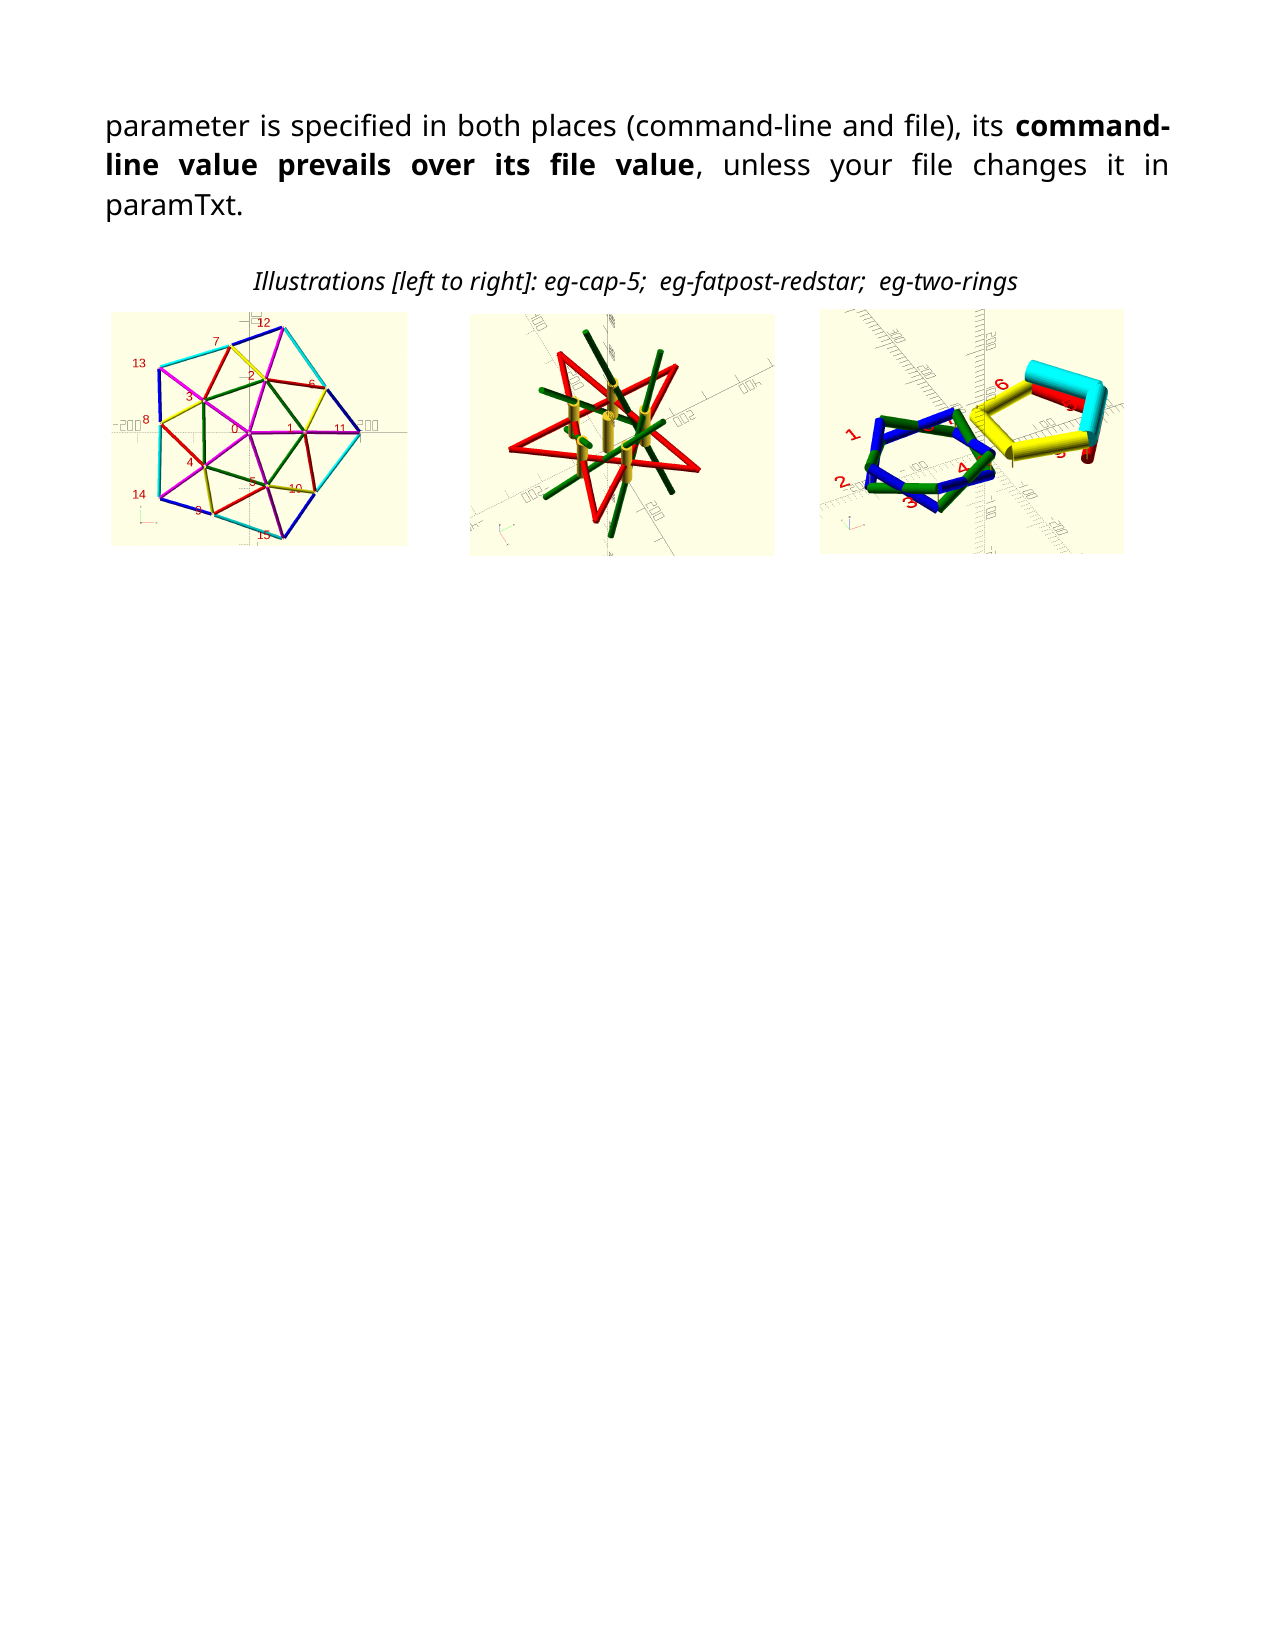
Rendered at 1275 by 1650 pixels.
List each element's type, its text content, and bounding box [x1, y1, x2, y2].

picture [469, 314, 775, 556]
picture [819, 309, 1124, 554]
text Illustrations [left to right]: eg-cap-5; eg-fatpost-redstar; eg-two-rings [105, 264, 1170, 298]
picture [111, 312, 408, 546]
text parameter is specified in both places (command-line and file), its command-line value prevails over its file value, unless your file changes it in paramTxt. [105, 105, 1170, 224]
